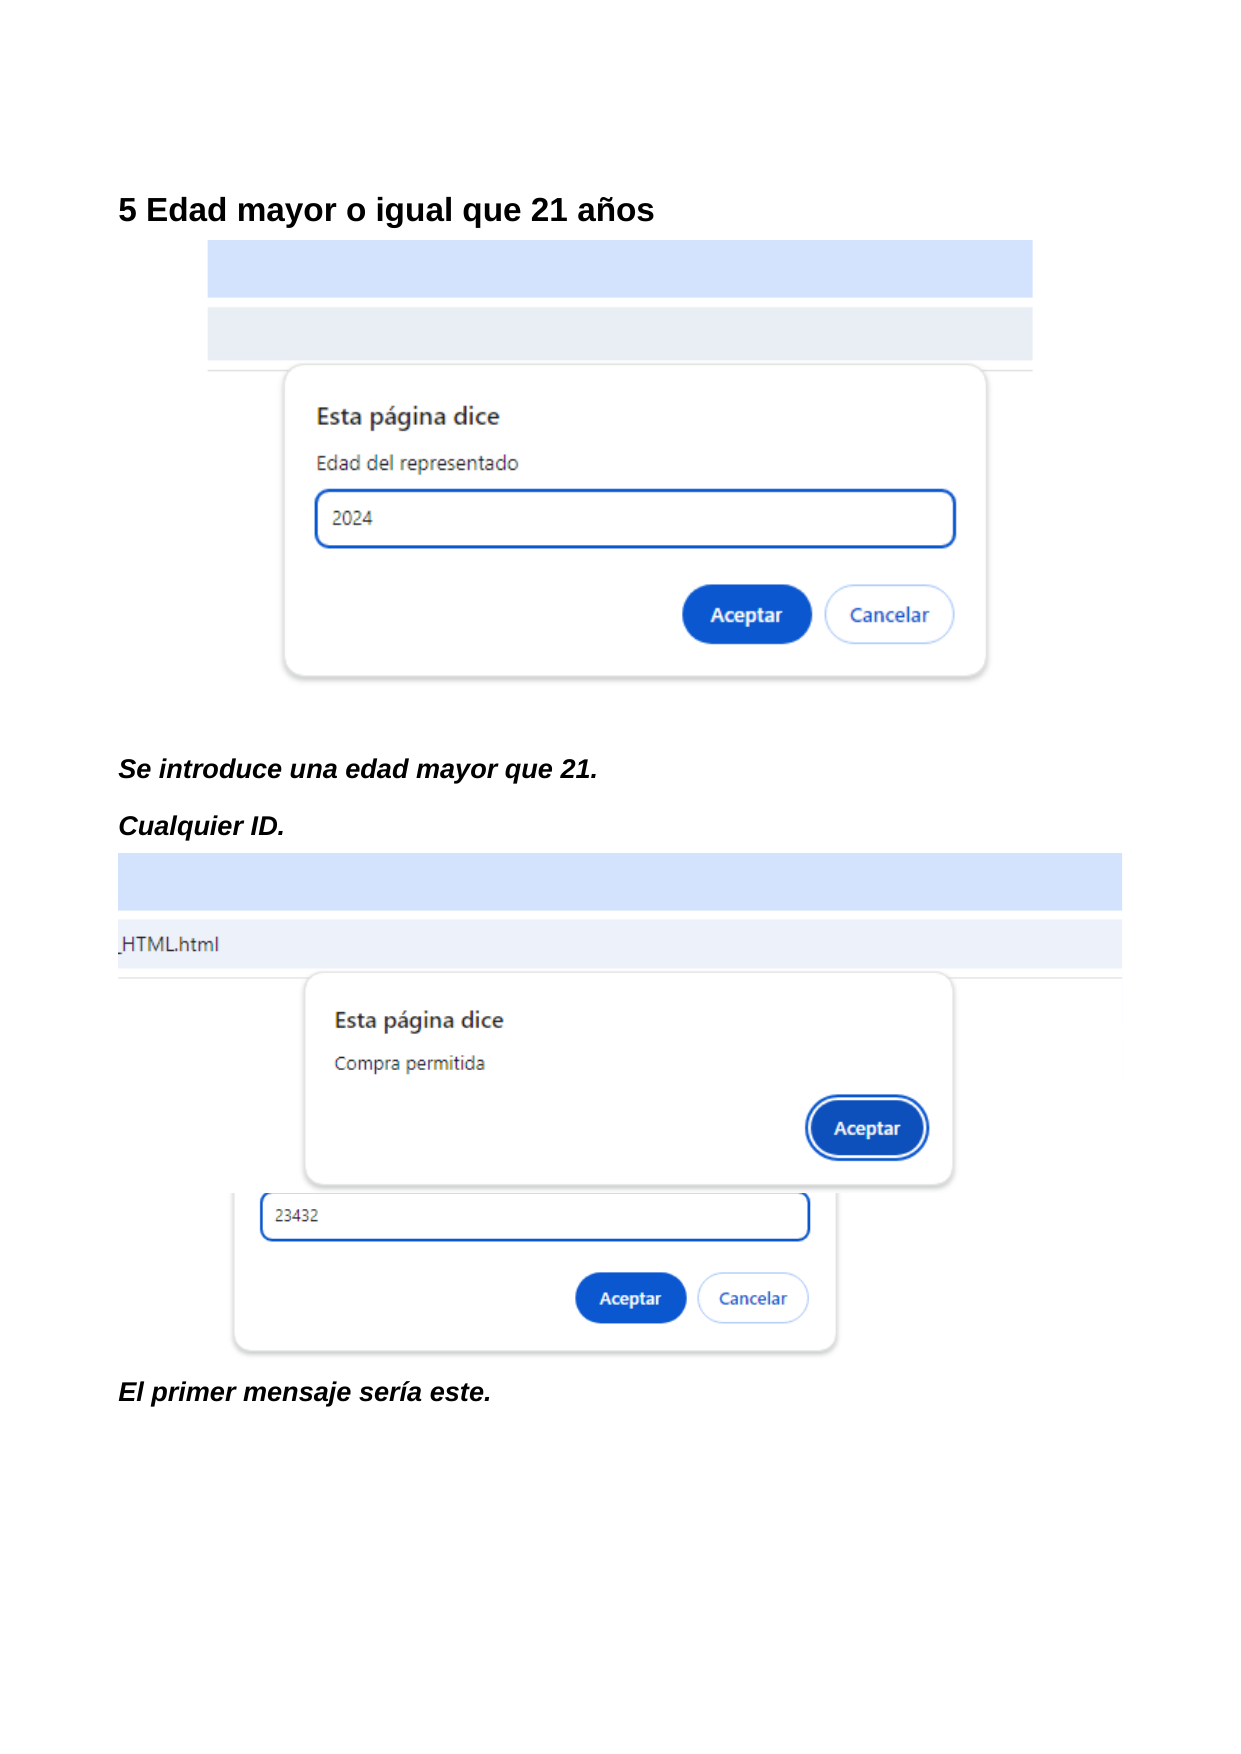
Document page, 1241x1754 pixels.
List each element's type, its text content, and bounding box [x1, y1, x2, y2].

subtitle Se introduce una edad mayor que 21. [118, 253, 1122, 784]
subtitle El primer mensaje sería este. [118, 1376, 1122, 1407]
subtitle Cualquier ID. [118, 809, 1122, 841]
subtitle 5 Edad mayor o igual que 21 años [118, 190, 1122, 228]
picture [118, 853, 1123, 1376]
picture [207, 240, 1033, 754]
